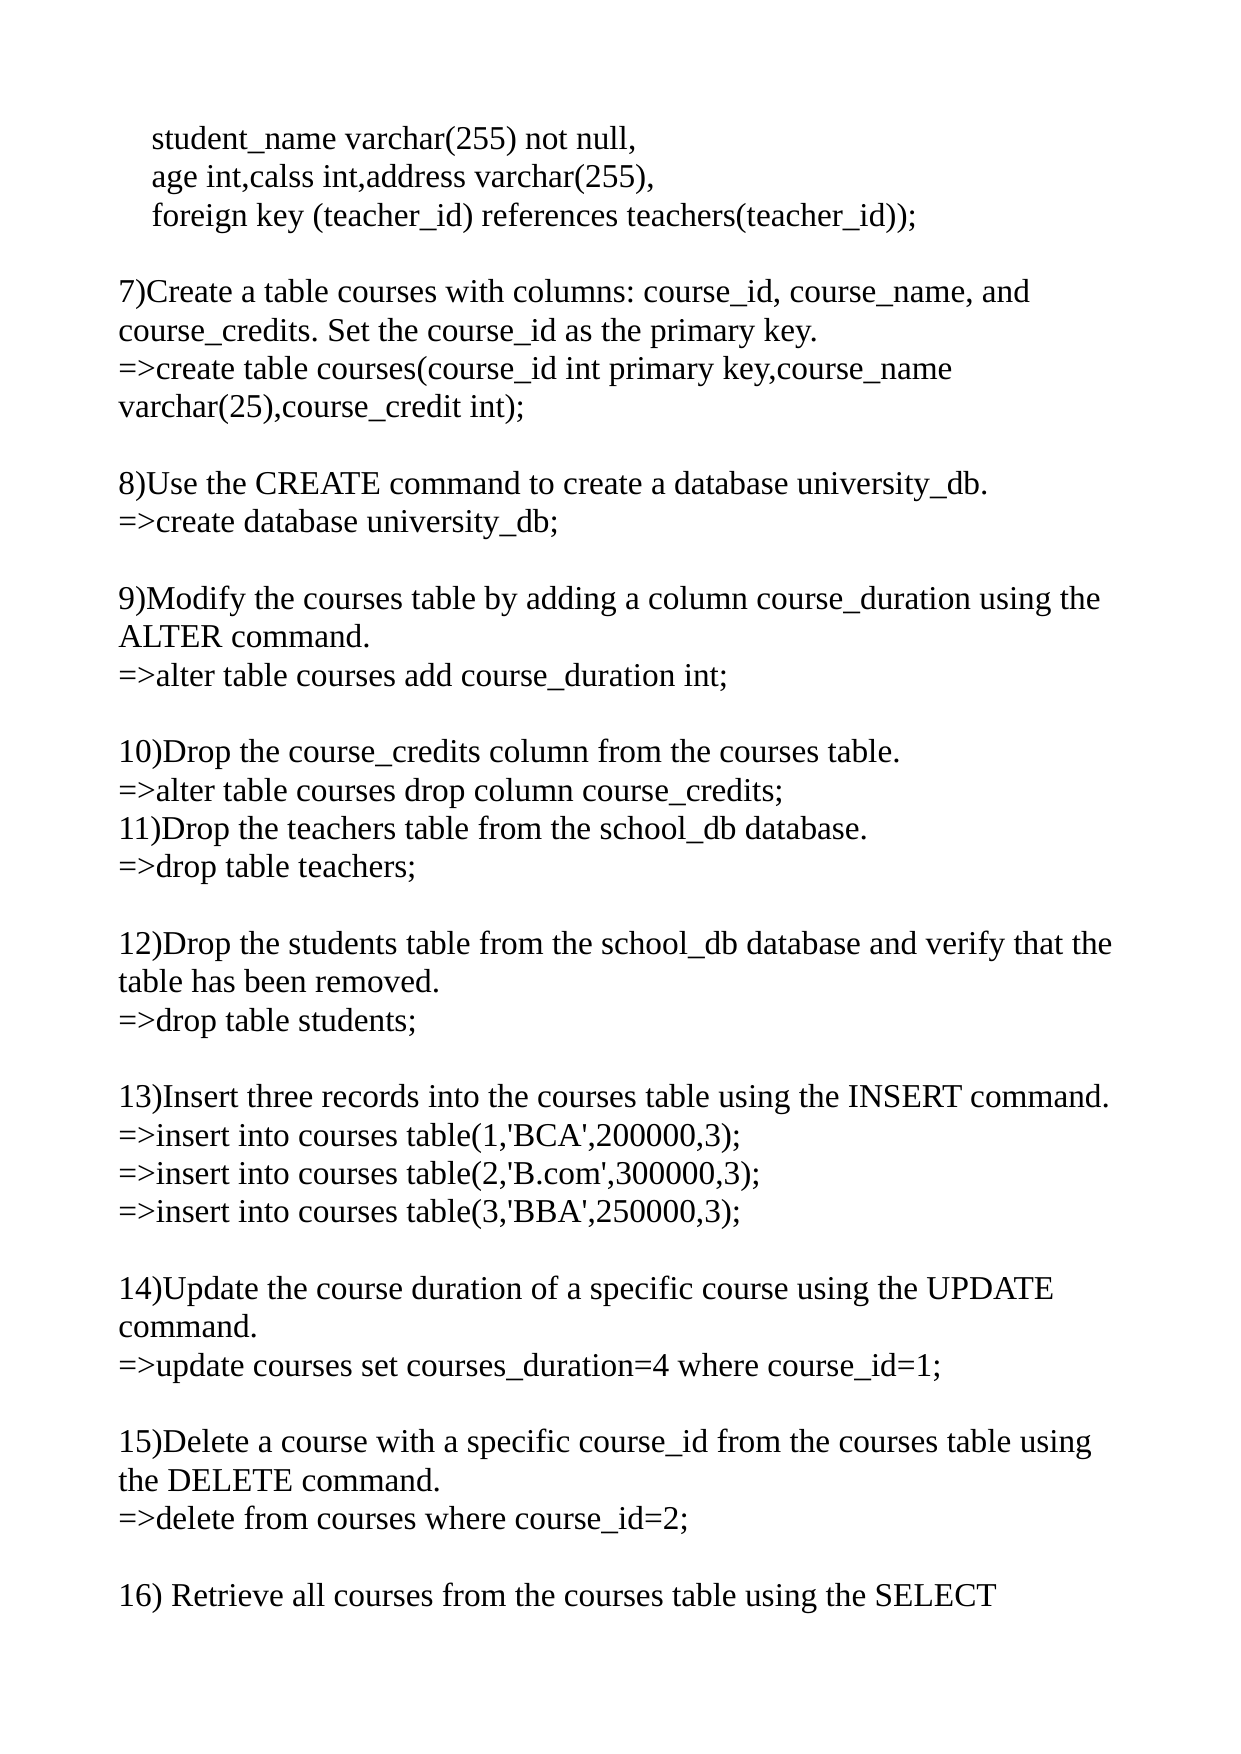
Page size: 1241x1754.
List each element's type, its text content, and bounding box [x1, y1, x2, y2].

text 15)Delete a course with a specific course_id from the courses table using the DELETE command. [118, 1421, 1122, 1498]
text foreign key (teacher_id) references teachers(teacher_id)); [118, 195, 1122, 233]
text =>insert into courses table(3,'BBA',250000,3); [118, 1191, 1122, 1230]
text =>alter table courses add course_duration int; [118, 655, 1122, 693]
text 12)Drop the students table from the school_db database and verify that the table has been removed. [118, 923, 1122, 1000]
text =>update courses set courses_duration=4 where course_id=1; [118, 1345, 1122, 1383]
text 8)Use the CREATE command to create a database university_db. [118, 463, 1122, 501]
text student_name varchar(255) not null, [118, 118, 1122, 156]
text =>delete from courses where course_id=2; [118, 1498, 1122, 1536]
text =>create database university_db; [118, 501, 1122, 540]
text =>insert into courses table(1,'BCA',200000,3); [118, 1115, 1122, 1153]
text 7)Create a table courses with columns: course_id, course_name, and course_credits. Set the course_id as the primary key. [118, 271, 1122, 348]
text =>alter table courses drop column course_credits; [118, 770, 1122, 808]
text 14)Update the course duration of a specific course using the UPDATE command. [118, 1268, 1122, 1345]
text =>create table courses(course_id int primary key,course_name varchar(25),course_credit int); [118, 348, 1122, 425]
text =>drop table students; [118, 1000, 1122, 1038]
text age int,calss int,address varchar(255), [118, 156, 1122, 195]
text 16) Retrieve all courses from the courses table using the SELECT [118, 1575, 1122, 1613]
text 10)Drop the course_credits column from the courses table. [118, 731, 1122, 770]
text 9)Modify the courses table by adding a column course_duration using the ALTER command. [118, 578, 1122, 655]
text 11)Drop the teachers table from the school_db database. [118, 808, 1122, 846]
text 13)Insert three records into the courses table using the INSERT command. [118, 1076, 1122, 1115]
text =>insert into courses table(2,'B.com',300000,3); [118, 1153, 1122, 1191]
text =>drop table teachers; [118, 846, 1122, 885]
